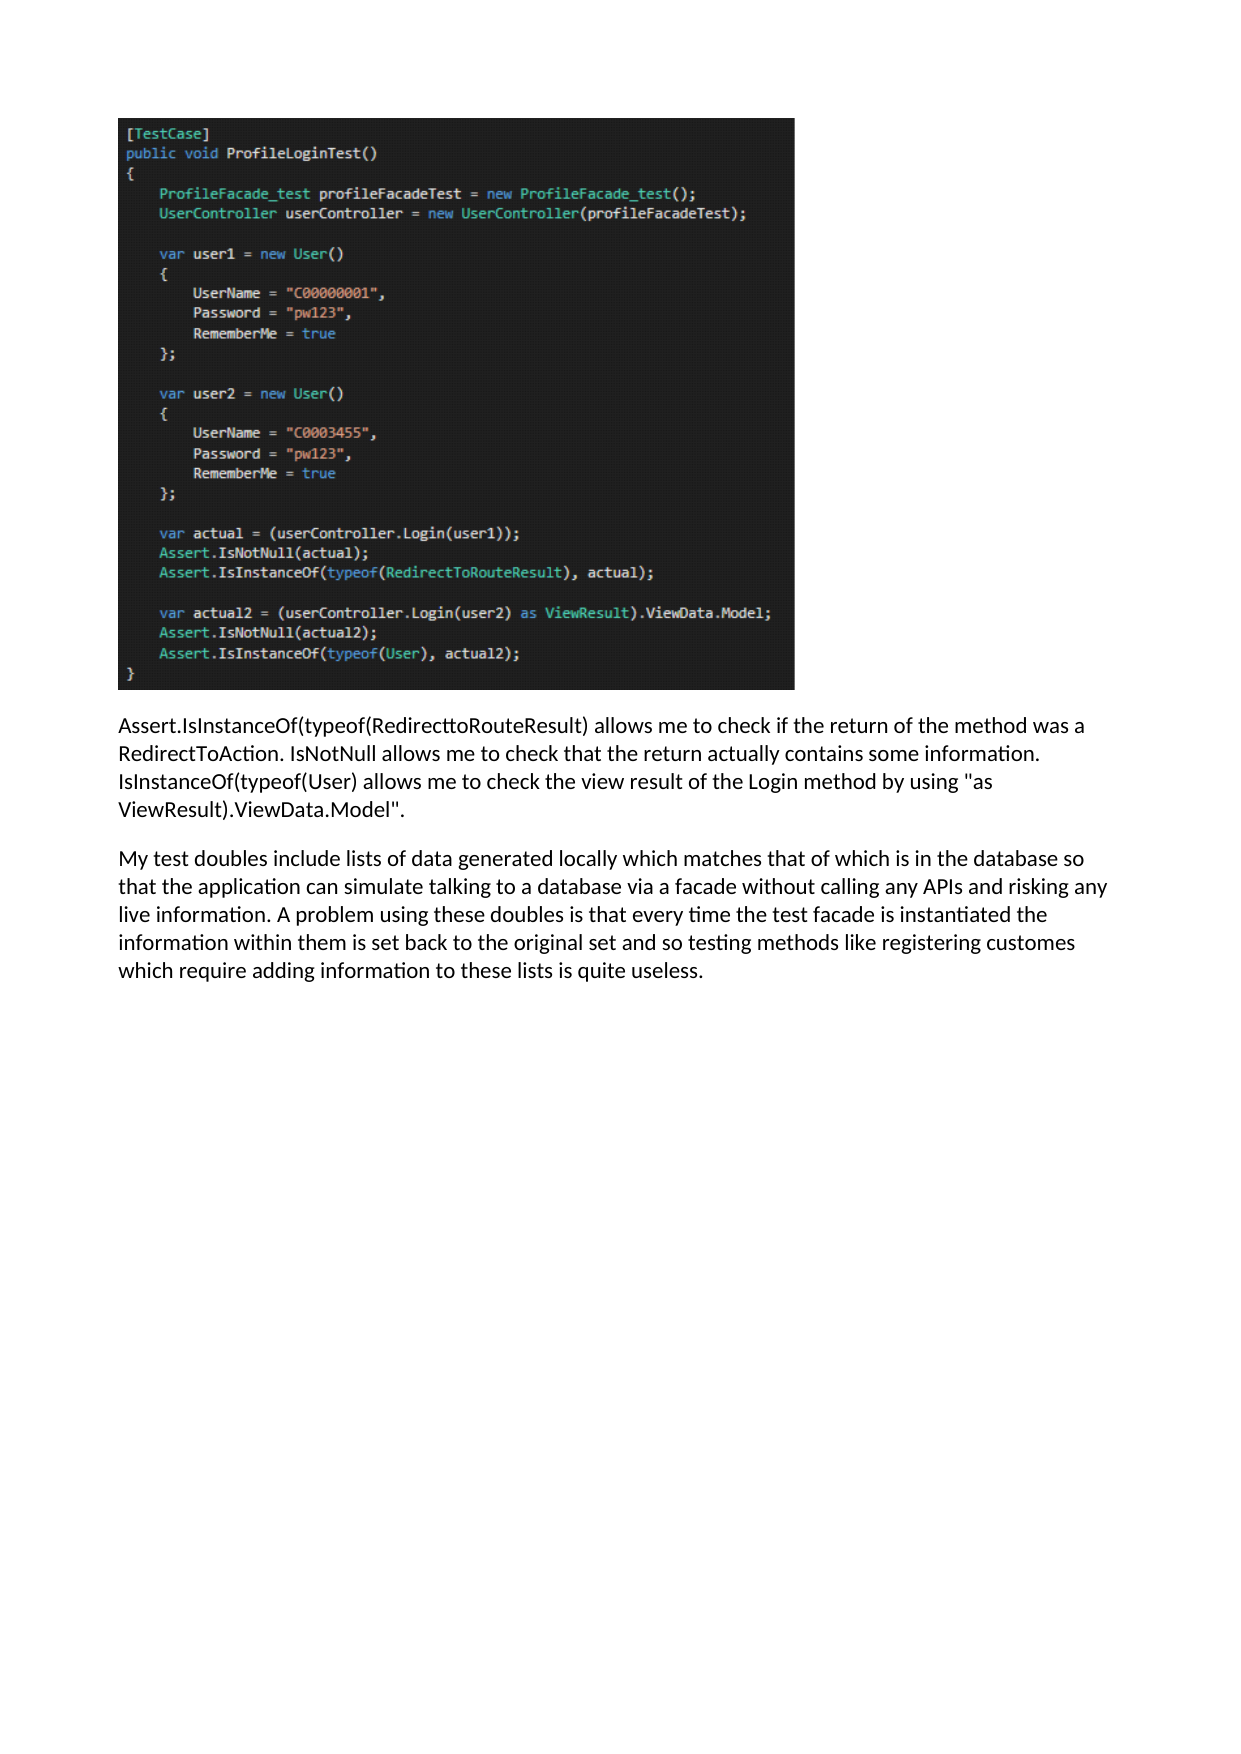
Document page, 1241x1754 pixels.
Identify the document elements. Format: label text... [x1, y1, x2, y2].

text Assert.IsInstanceOf(typeof(RedirecttoRouteResult) allows me to check if the return of the method was a RedirectToAction. IsNotNull allows me to check that the return actually contains some information. IsInstanceOf(typeof(User) allows me to check the view result of the Login method by using "as ViewResult).ViewData.Model". [118, 711, 1122, 823]
text My test doubles include lists of data generated locally which matches that of which is in the database so that the application can simulate talking to a database via a facade without calling any APIs and risking any live information. A problem using these doubles is that every time the test facade is instantiated the information within them is set back to the original set and so testing methods like registering customes which require adding information to these lists is quite useless. [118, 844, 1122, 984]
